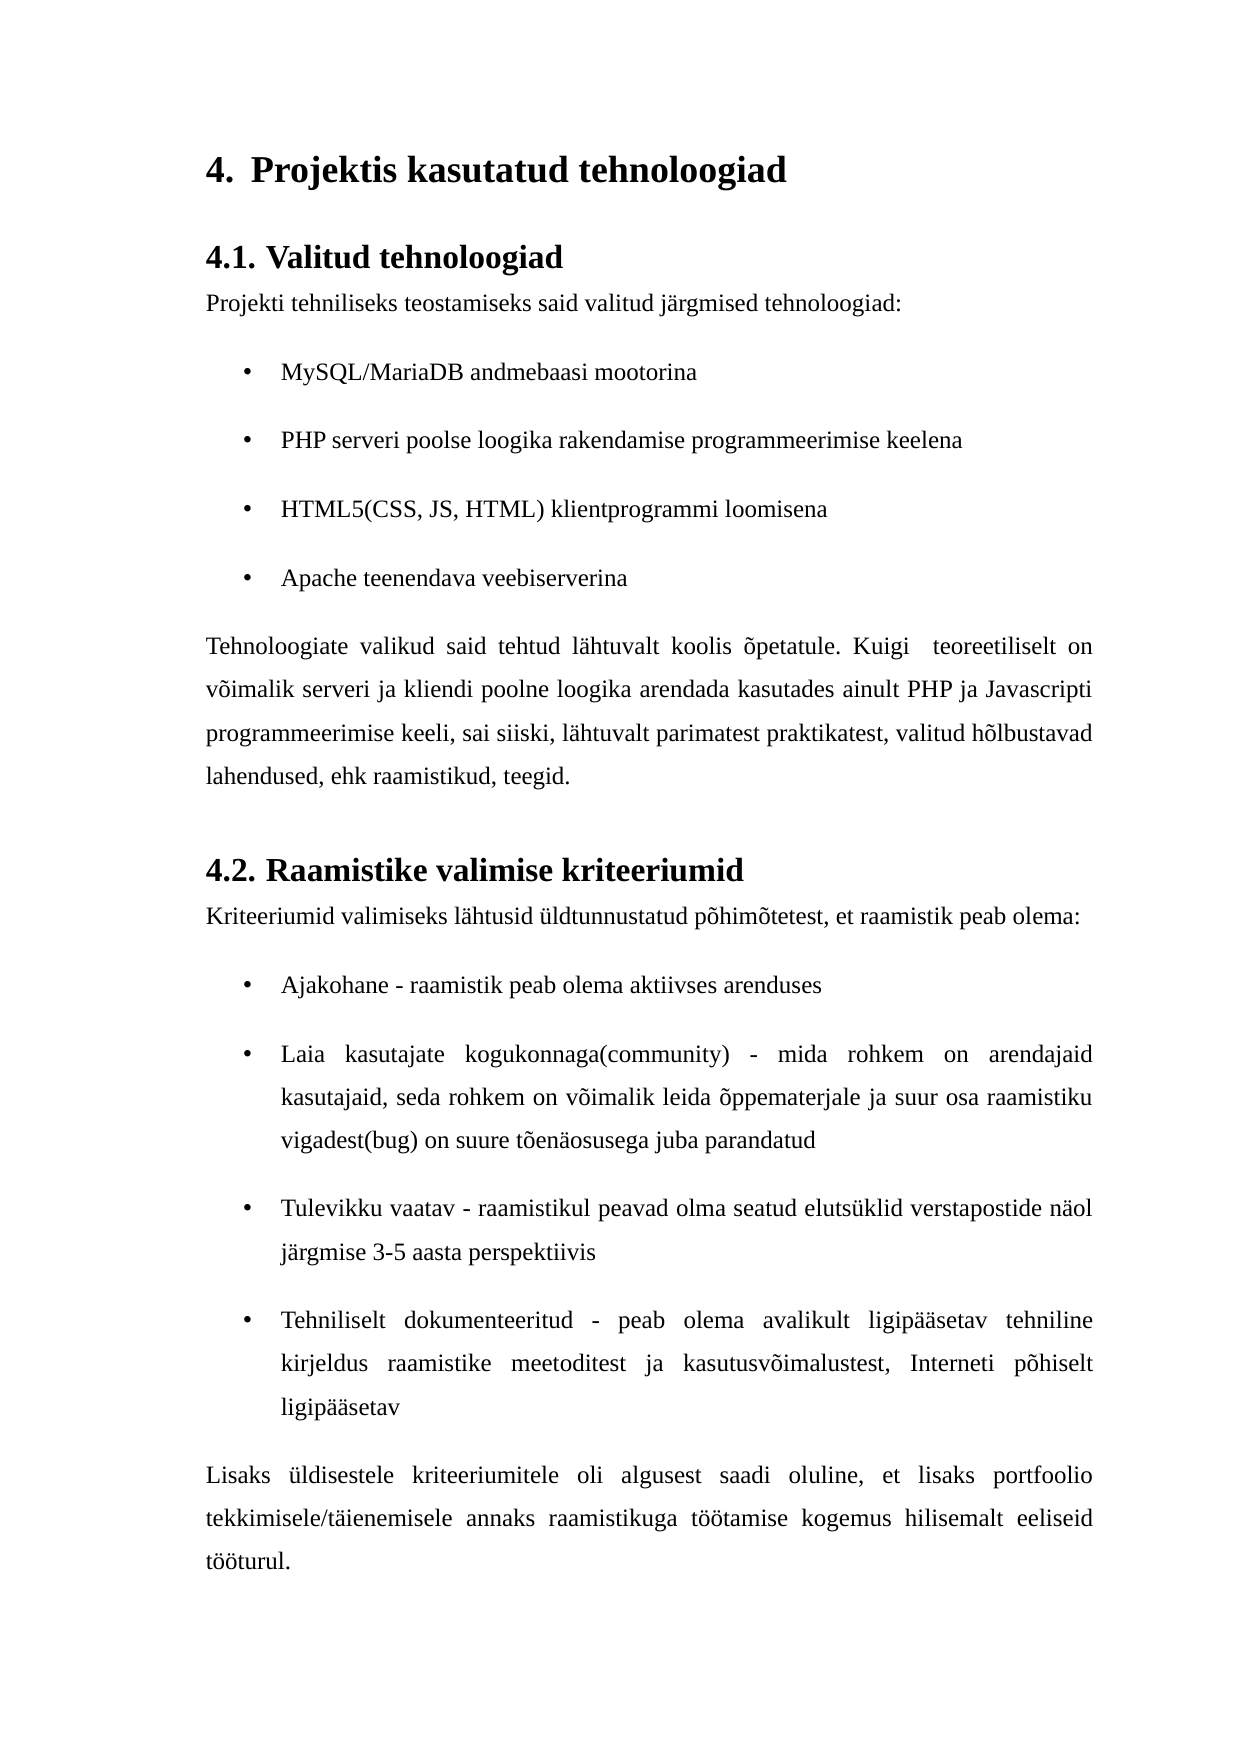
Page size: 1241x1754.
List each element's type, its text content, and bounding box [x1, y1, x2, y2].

list Apache teenendava veebiserverina [243, 563, 1093, 591]
list Ajakohane - raamistik peab olema aktiivses arenduses [243, 970, 1093, 999]
subtitle Valitud tehnoloogiad [206, 237, 1093, 276]
list PHP serveri poolse loogika rakendamise programmeerimise keelena [243, 425, 1093, 454]
list HTML5(CSS, JS, HTML) klientprogrammi loomisena [243, 494, 1093, 523]
text Lisaks üldisestele kriteeriumitele oli algusest saadi oluline, et lisaks portfoolio tekkimisele/täienemisele annaks raamistikuga töötamise kogemus hilisemalt eeliseid tööturul. [206, 1460, 1093, 1575]
text Kriteeriumid valimiseks lähtusid üldtunnustatud põhimõtetest, et raamistik peab olema: [206, 901, 1093, 930]
subtitle Raamistike valimise kriteeriumid [206, 850, 1093, 889]
list MySQL/MariaDB andmebaasi mootorina [243, 357, 1093, 386]
list Tulevikku vaatav - raamistikul peavad olma seatud elutsüklid verstapostide näol järgmise 3-5 aasta perspektiivis [243, 1193, 1093, 1265]
list Tehniliselt dokumenteeritud - peab olema avalikult ligipääsetav tehniline kirjeldus raamistike meetoditest ja kasutusvõimalustest, Interneti põhiselt ligipääsetav [243, 1305, 1093, 1420]
subtitle Projektis kasutatud tehnoloogiad [206, 147, 1093, 191]
text Projekti tehniliseks teostamiseks said valitud järgmised tehnoloogiad: [206, 288, 1093, 317]
list Laia kasutajate kogukonnaga(community) - mida rohkem on arendajaid kasutajaid, seda rohkem on võimalik leida õppematerjale ja suur osa raamistiku vigadest(bug) on suure tõenäosusega juba parandatud [243, 1039, 1093, 1154]
text Tehnoloogiate valikud said tehtud lähtuvalt koolis õpetatule. Kuigi teoreetiliselt on võimalik serveri ja kliendi poolne loogika arendada kasutades ainult PHP ja Javascripti programmeerimise keeli, sai siiski, lähtuvalt parimatest praktikatest, valitud hõlbustavad lahendused, ehk raamistikud, teegid. [206, 631, 1093, 789]
